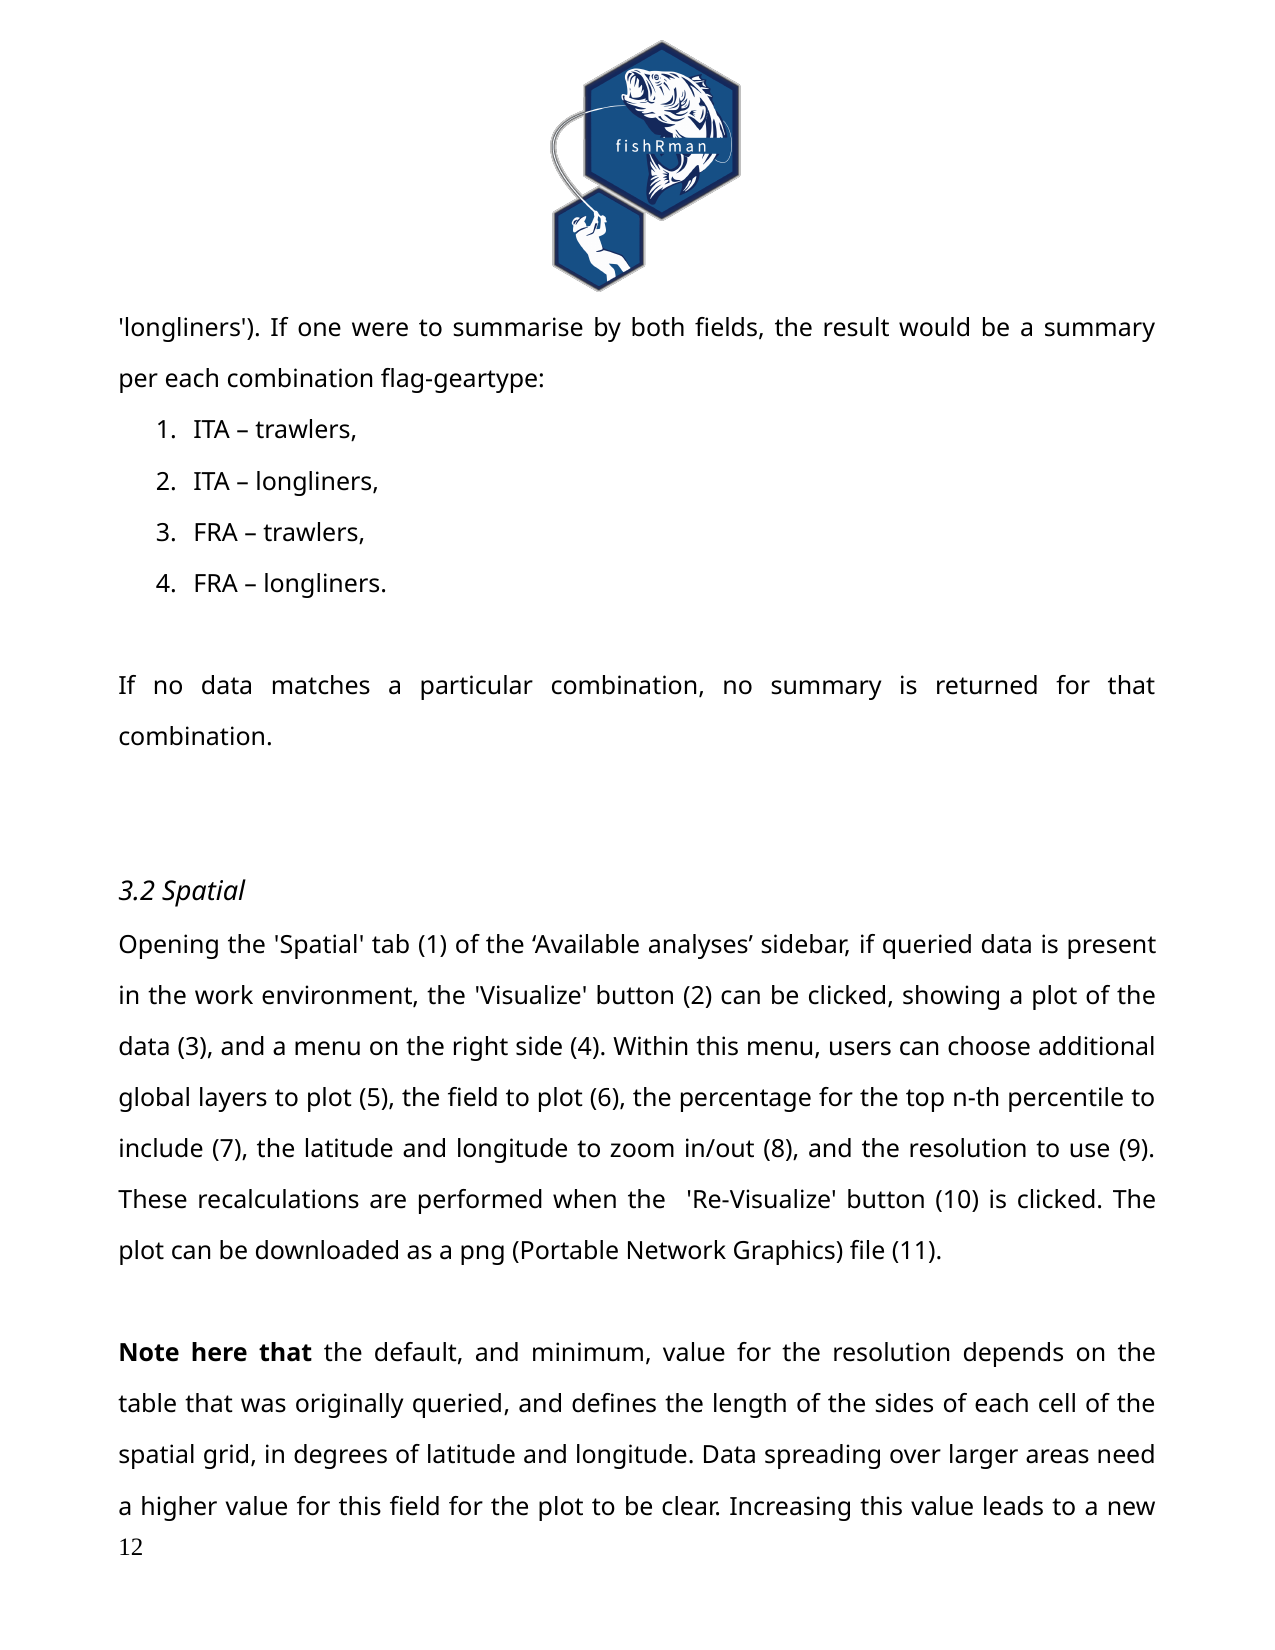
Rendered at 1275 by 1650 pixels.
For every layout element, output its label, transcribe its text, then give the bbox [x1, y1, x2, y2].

list ITA – trawlers, [156, 412, 1157, 446]
text Opening the 'Spatial' tab (1) of the ‘Available analyses’ sidebar, if queried data is present in the work environment, the 'Visualize' button (2) can be clicked, showing a plot of the data (3), and a menu on the right side (4). Within this menu, users can choose additional global layers to plot (5), the field to plot (6), the percentage for the top n-th percentile to include (7), the latitude and longitude to zoom in/out (8), and the resolution to use (9). These recalculations are performed when the 'Re-Visualize' button (10) is clicked. The plot can be downloaded as a png (Portable Network Graphics) file (11). [118, 927, 1157, 1267]
list FRA – trawlers, [156, 514, 1157, 548]
list ITA – longliners, [156, 463, 1157, 497]
picture [510, 38, 765, 293]
text Note here that the default, and minimum, value for the resolution depends on the table that was originally queried, and defines the length of the sides of each cell of the spatial grid, in degrees of latitude and longitude. Data spreading over larger areas need a higher value for this field for the plot to be clear. Increasing this value leads to a new [118, 1335, 1157, 1522]
text 3.2 Spatial [118, 871, 1157, 908]
list FRA – longliners. [156, 565, 1157, 599]
text If no data matches a particular combination, no summary is returned for that combination. [118, 667, 1157, 752]
text 'longliners'). If one were to summarise by both fields, the result would be a summary per each combination flag-geartype: [118, 118, 1157, 395]
